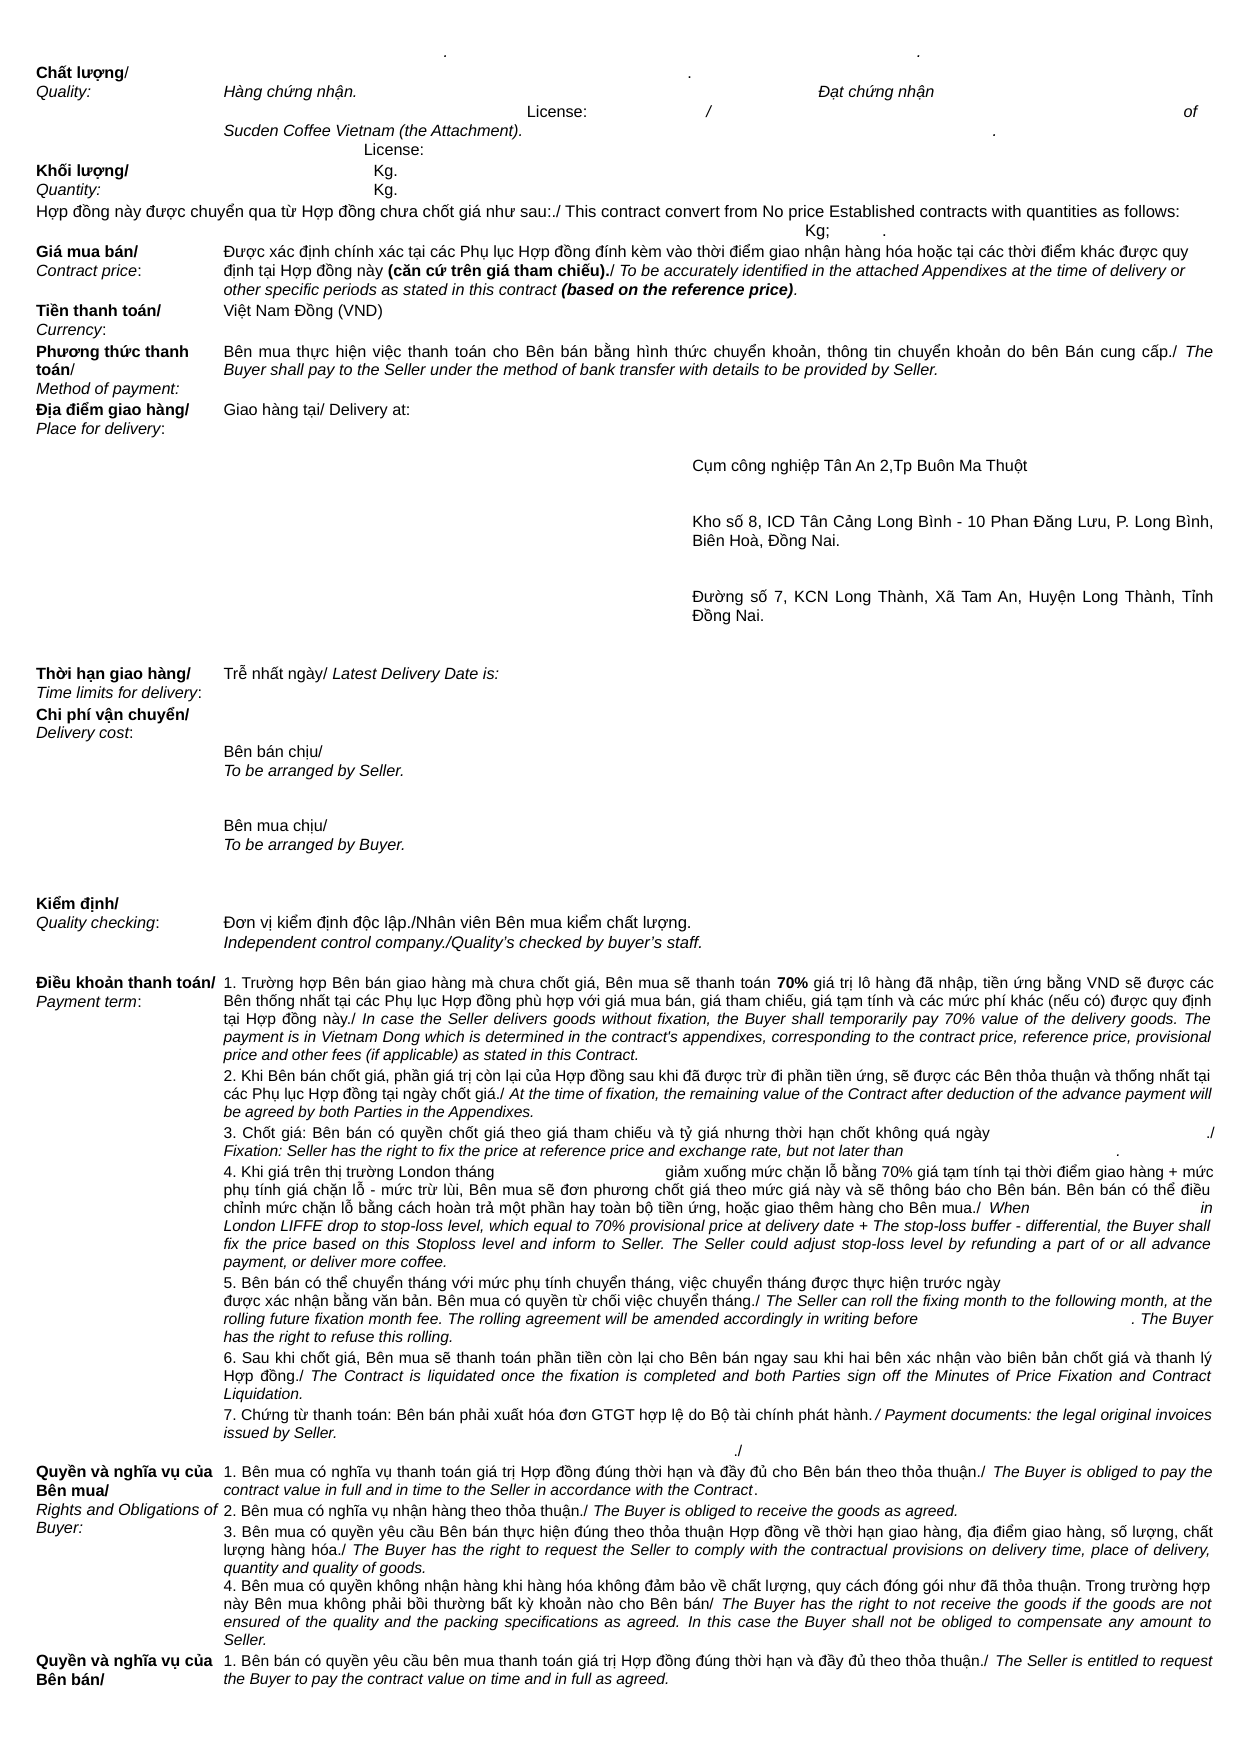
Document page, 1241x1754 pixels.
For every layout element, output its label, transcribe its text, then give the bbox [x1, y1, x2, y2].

table_cell 7. Chứng từ thanh toán: Bên bán phải xuất hóa đơn GTGT hợp lệ do Bộ tài chính phát hành./ Payment documents: the legal original invoices issued by Seller. <choose><if test="o.payment_term_item"><(o.payment_term_item).split('./')[0]>./<(o.payment_term_item).split('./')[1]></if></choose> [222, 1404, 1216, 1461]
table_cell Trễ nhất ngày/ Latest Delivery Date is: [222, 663, 691, 703]
table_cell [34, 1161, 222, 1272]
table_cell 6. Sau khi chốt giá, Bên mua sẽ thanh toán phần tiền còn lại cho Bên bán ngay sau khi hai bên xác nhận vào biên bản chốt giá và thanh lý Hợp đồng./ The Contract is liquidated once the fixation is completed and both Parties sign off the Minutes of Price Fixation and Contract Liquidation. [222, 1347, 1216, 1404]
table_cell Được xác định chính xác tại các Phụ lục Hợp đồng đính kèm vào thời điểm giao nhận hàng hóa hoặc tại các thời điểm khác được quy định tại Hợp đồng này (căn cứ trên giá tham chiếu)./ To be accurately identified in the attached Appendixes at the time of delivery or other specific periods as stated in this contract (based on the reference price). [222, 241, 1216, 300]
table_cell 1. Bên mua có nghĩa vụ thanh toán giá trị Hợp đồng đúng thời hạn và đầy đủ cho Bên bán theo thỏa thuận./ The Buyer is obliged to pay the contract value in full and in time to the Seller in accordance with the Contract. [222, 1461, 1216, 1500]
table_cell 3. Bên mua có quyền yêu cầu Bên bán thực hiện đúng theo thỏa thuận Hợp đồng về thời hạn giao hàng, địa điểm giao hàng, số lượng, chất lượng hàng hóa./ The Buyer has the right to request the Seller to comply with the contractual provisions on delivery time, place of delivery, quantity and quality of goods. 4. Bên mua có quyền không nhận hàng khi hàng hóa không đảm bảo về chất lượng, quy cách đóng gói như đã thỏa thuận. Trong trường hợp này Bên mua không phải bồi thường bất kỳ khoản nào cho Bên bán/ The Buyer has the right to not receive the goods if the goods are not ensured of the quality and the packing specifications as agreed. In this case the Buyer shall not be obliged to compensate any amount to Seller. [222, 1521, 1216, 1650]
table_cell Tiền thanh toán/ Currency: [34, 300, 222, 340]
table_cell 4. Khi giá trên thị trường London tháng <get_month(o.date_fix)> giảm xuống mức chặn lỗ bằng 70% giá tạm tính tại thời điểm giao hàng + mức phụ tính giá chặn lỗ - mức trừ lùi, Bên mua sẽ đơn phương chốt giá theo mức giá này và sẽ thông báo cho Bên bán. Bên bán có thể điều chỉnh mức chặn lỗ bằng cách hoàn trả một phần hay toàn bộ tiền ứng, hoặc giao thêm hàng cho Bên mua./ When <get_myear(o.date_fix)> in London LIFFE drop to stop-loss level, which equal to 70% provisional price at delivery date + The stop-loss buffer - differential, the Buyer shall fix the price based on this Stoploss level and inform to Seller. The Seller could adjust stop-loss level by refunding a part of or all advance payment, or deliver more coffee. [222, 1161, 1216, 1272]
table_cell 2. Bên mua có nghĩa vụ nhận hàng theo thỏa thuận./ The Buyer is obliged to receive the goods as agreed. [222, 1500, 1216, 1521]
table_cell 5. Bên bán có thể chuyển tháng với mức phụ tính chuyển tháng, việc chuyển tháng được thực hiện trước ngày <get_date(o.fixation_deadline)> được xác nhận bằng văn bản. Bên mua có quyền từ chối việc chuyển tháng./ The Seller can roll the fixing month to the following month, at the rolling future fixation month fee. The rolling agreement will be amended accordingly in writing before <get_date(o.fixation_deadline)>. The Buyer has the right to refuse this rolling. [222, 1272, 1216, 1347]
table_cell Địa điểm giao hàng/ Place for delivery: [34, 399, 222, 663]
table_cell Bên mua thực hiện việc thanh toán cho Bên bán bằng hình thức chuyển khoản, thông tin chuyển khoản do bên Bán cung cấp./ The Buyer shall pay to the Seller under the method of bank transfer with details to be provided by Seller. [222, 340, 1216, 399]
table_cell <get_date(o.deadline_date)> [691, 663, 1216, 703]
table_cell <choose> <when test="o.delivery_place_id.name in ( 'Factory - BMT','Pacorini - DN','Katoen - LT','Katoen - AP')"> Bên bán chịu/ To be arranged by Seller. </when> <otherwise> Bên mua chịu/ To be arranged by Buyer. </otherwise> </choose> [222, 703, 1216, 893]
table_cell [34, 1347, 222, 1404]
table_cell 1. Trường hợp Bên bán giao hàng mà chưa chốt giá, Bên mua sẽ thanh toán 70% giá trị lô hàng đã nhập, tiền ứng bằng VND sẽ được các Bên thống nhất tại các Phụ lục Hợp đồng phù hợp với giá mua bán, giá tham chiếu, giá tạm tính và các mức phí khác (nếu có) được quy định tại Hợp đồng này./ In case the Seller delivers goods without fixation, the Buyer shall temporarily pay 70% value of the delivery goods. The payment is in Vietnam Dong which is determined in the contract's appendixes, corresponding to the contract price, reference price, provisional price and other fees (if applicable) as stated in this Contract. [222, 972, 1216, 1065]
table_cell <o.contract_line.product_id.contract_commodity_vn><choose><if test="o.contract_line.product_id.default_code == 'FAQ'"> <o.crop_id.name></if></choose>.<choose><if test="o.certificate_id and o.certificate_id.code =='2-in-1' "> Hàng chứng nhận.</if><if test="o.certificate_id and o.certificate_id.code !='2-in-1' "> Đạt chứng nhận <get_cert(o.certificate_id)></if></choose>/ <o.contract_line.product_id.contract_commodity_en><choose><if test="o.contract_line.product_id.default_code == 'FAQ'"> <o.crop_id.name></if></choose>.<choose><if test="o.certificate_id.id"> <o.certificate_id.name_print>.</if></choose> [222, 40, 1216, 62]
table_cell Hợp đồng này được chuyển qua từ Hợp đồng chưa chốt giá như sau:./ This contract convert from No price Established contracts with quantities as follows:<for each="seq,line in enumerate(o.nvp_ids)"><line.npe_contract_id.name> <formatLang(line.product_qty,digits=0)> Kg; </for>. [34, 200, 1216, 241]
table_cell Khối lượng/ Quantity: [34, 160, 222, 200]
table_cell 1. Bên bán có quyền yêu cầu bên mua thanh toán giá trị Hợp đồng đúng thời hạn và đầy đủ theo thỏa thuận./ The Seller is entitled to request the Buyer to pay the contract value on time and in full as agreed. [222, 1650, 1216, 1690]
table_cell <o.delivery_place_id and o.delivery_place_id.name or ''> <choose> <when test="o.delivery_place_id.name == 'Factory - BMT'"> Cụm công nghiệp Tân An 2,Tp Buôn Ma Thuột </when> <when test="o.delivery_place_id.name == 'Pacorini - DN'"> Kho số 8, ICD Tân Cảng Long Bình - 10 Phan Đăng Lưu, P. Long Bình, Biên Hoà, Đồng Nai. </when> <when test="o.delivery_place_id.name == 'Katoen - DN'"> Đường số 7, KCN Long Thành, Xã Tam An, Huyện Long Thành, Tỉnh Đồng Nai. </when> </choose> [691, 399, 1216, 663]
table_cell Điều khoản thanh toán/ Payment term: [34, 972, 222, 1065]
table_cell Kiểm định/ Quality checking: [34, 893, 222, 972]
table_cell 3. Chốt giá: Bên bán có quyền chốt giá theo giá tham chiếu và tỷ giá nhưng thời hạn chốt không quá ngày <get_date(o.fixation_deadline)>./ Fixation: Seller has the right to fix the price at reference price and exchange rate, but not later than <get_date(o.fixation_deadline)>. [222, 1122, 1216, 1161]
table_cell Thời hạn giao hàng/ Time limits for delivery: [34, 663, 222, 703]
table_cell Chi phí vận chuyển/ Delivery cost: [34, 703, 222, 893]
table_cell Phương thức thanh toán/ Method of payment: [34, 340, 222, 399]
table_cell Quyền và nghĩa vụ của Bên mua/ Rights and Obligations of Buyer: [34, 1461, 222, 1650]
table_cell [34, 1122, 222, 1161]
table_cell Chất lượng/ Quality: [34, 62, 222, 160]
table_cell [34, 40, 222, 62]
table_cell Giao hàng tại/ Delivery at: [222, 399, 691, 663]
table_cell Kg. <o.contract_line[0].packing_id.vn_description> Kg. <o.contract_line[0].packing_id.en_description> [372, 160, 1216, 200]
table_cell <formatLang(o.total_qty,digits=0)> [222, 160, 372, 200]
table_cell [34, 1065, 222, 1122]
table_cell 2. Khi Bên bán chốt giá, phần giá trị còn lại của Hợp đồng sau khi đã được trừ đi phần tiền ứng, sẽ được các Bên thỏa thuận và thống nhất tại các Phụ lục Hợp đồng tại ngày chốt giá./ At the time of fixation, the remaining value of the Contract after deduction of the advance payment will be agreed by both Parties in the Appendixes. [222, 1065, 1216, 1122]
table_cell <choose> Đơn vị kiểm định độc lập./Nhân viên Bên mua kiểm chất lượng. Independent control company./Quality’s checked by buyer’s staff. </choose> [222, 893, 1216, 972]
table_cell Việt Nam Đồng (VND) [222, 300, 1216, 340]
table_cell [34, 1404, 222, 1461]
table_cell Giá mua bán/ Contract price: [34, 241, 222, 300]
table_cell Quyền và nghĩa vụ của Bên bán/ [34, 1650, 222, 1690]
table_cell [34, 1272, 222, 1347]
table_cell <o.contract_line.product_id.contract_quality_vn> <o.crop_id.name>.<choose><if test="o.certificate_id and o.certificate_id.code =='2-in-1' "> Hàng chứng nhận. </if><if test="o.certificate_id and o.certificate_id.code !='2-in-1' "> Đạt chứng nhận <get_cert(o.certificate_id)></if></choose> License: <get_license(o)>/ <o.contract_line.product_id.contract_quality_en> <o.crop_id.name> of Sucden Coffee Vietnam (the Attachment).<choose><if test="o.certificate_id.id"> <o.certificate_id.name_print>.</if></choose> <choose><if test="o.license_id"> License: <get_license(o)> </if></choose> [222, 62, 1216, 160]
